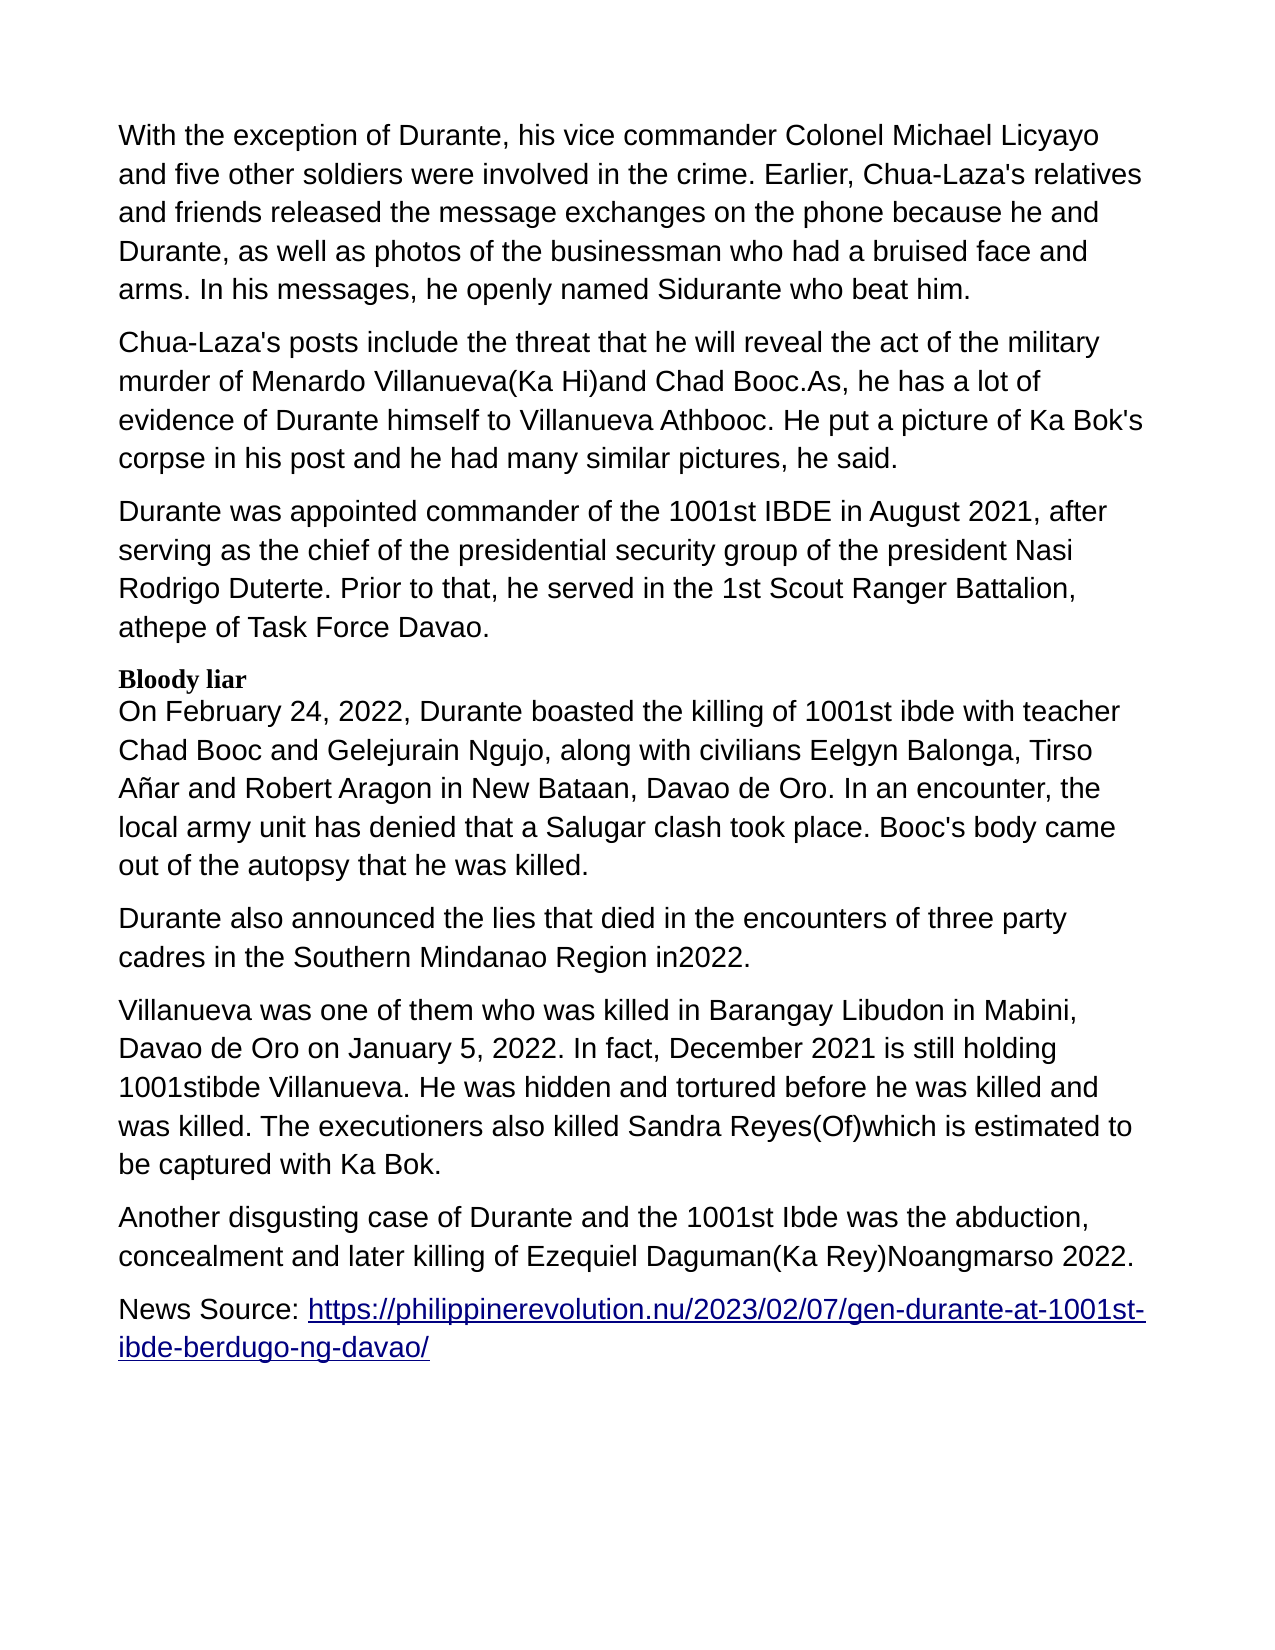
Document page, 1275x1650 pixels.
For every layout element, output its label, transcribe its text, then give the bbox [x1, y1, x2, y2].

text Durante was appointed commander of the 1001st IBDE in August 2021, after serving as the chief of the presidential security group of the president Nasi Rodrigo Duterte. Prior to that, he served in the 1st Scout Ranger Battalion, athepe of Task Force Davao. [118, 494, 1157, 643]
text Chua-Laza's posts include the threat that he will reveal the act of the military murder of Menardo Villanueva(Ka Hi)and Chad Booc.As, he has a lot of evidence of Durante himself to Villanueva Athbooc. He put a picture of Ka Bok's corpse in his post and he had many similar pictures, he said. [118, 325, 1157, 474]
text Villanueva was one of them who was killed in Barangay Libudon in Mabini, Davao de Oro on January 5, 2022. In fact, December 2021 is still holding 1001stibde Villanueva. He was hidden and tortured before he was killed and was killed. The executioners also killed Sandra Reyes(Of)which is estimated to be captured with Ka Bok. [118, 993, 1157, 1181]
text With the exception of Durante, his vice commander Colonel Michael Licyayo and five other soldiers were involved in the crime. Earlier, Chua-Laza's relatives and friends released the message exchanges on the phone because he and Durante, as well as photos of the businessman who had a bruised face and arms. In his messages, he openly named Sidurante who beat him. [118, 118, 1157, 306]
text Another disgusting case of Durante and the 1001st Ibde was the abduction, concealment and later killing of Ezequiel Daguman(Ka Rey)Noangmarso 2022. [118, 1200, 1157, 1272]
subtitle Bloody liar [118, 663, 1157, 694]
text News Source: https://philippinerevolution.nu/2023/02/07/gen-durante-at-1001st-ibde-berdugo-ng-davao/ [118, 1292, 1157, 1364]
text Durante also announced the lies that died in the encounters of three party cadres in the Southern Mindanao Region in2022. [118, 901, 1157, 973]
text On February 24, 2022, Durante boasted the killing of 1001st ibde with teacher Chad Booc and Gelejurain Ngujo, along with civilians Eelgyn Balonga, Tirso Añar and Robert Aragon in New Bataan, Davao de Oro. In an encounter, the local army unit has denied that a Salugar clash took place. Booc's body came out of the autopsy that he was killed. [118, 694, 1157, 882]
